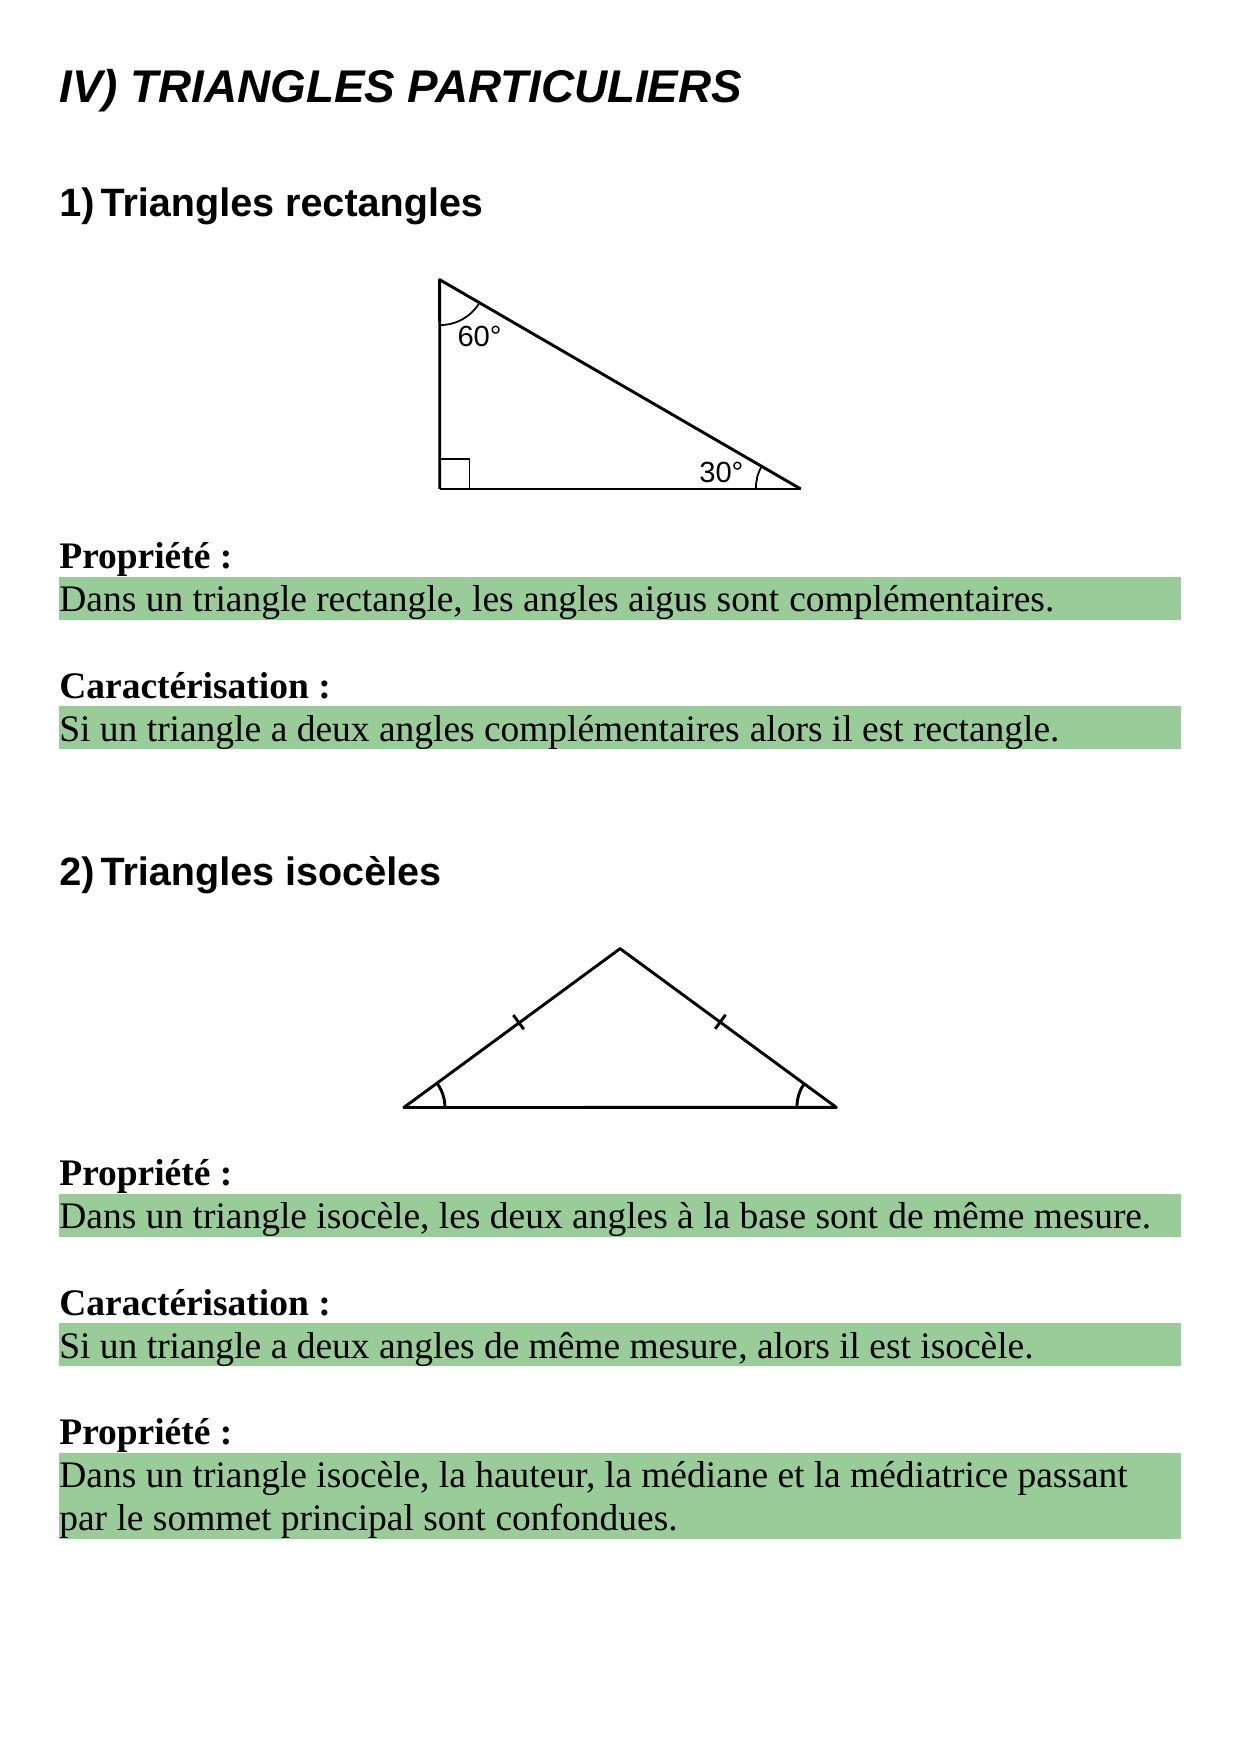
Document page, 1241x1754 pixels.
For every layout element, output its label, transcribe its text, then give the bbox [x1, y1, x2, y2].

text Caractérisation : [59, 663, 1181, 706]
text Caractérisation : [59, 1280, 1181, 1323]
list triangles particuliers [59, 59, 1181, 112]
text Propriété : [59, 1151, 1181, 1194]
text Si un triangle a deux angles de même mesure, alors il est isocèle. [59, 1323, 1181, 1366]
text Si un triangle a deux angles complémentaires alors il est rectangle. [59, 706, 1181, 749]
text Propriété : [59, 534, 1181, 577]
text Propriété : [59, 1409, 1181, 1453]
list Triangles isocèles [59, 848, 1181, 894]
text Dans un triangle rectangle, les angles aigus sont complémentaires. [59, 577, 1181, 620]
list Triangles rectangles [59, 179, 1181, 225]
text Dans un triangle isocèle, la hauteur, la médiane et la médiatrice passant par le sommet principal sont confondues. [59, 1453, 1181, 1539]
text Dans un triangle isocèle, les deux angles à la base sont de même mesure. [59, 1194, 1181, 1237]
